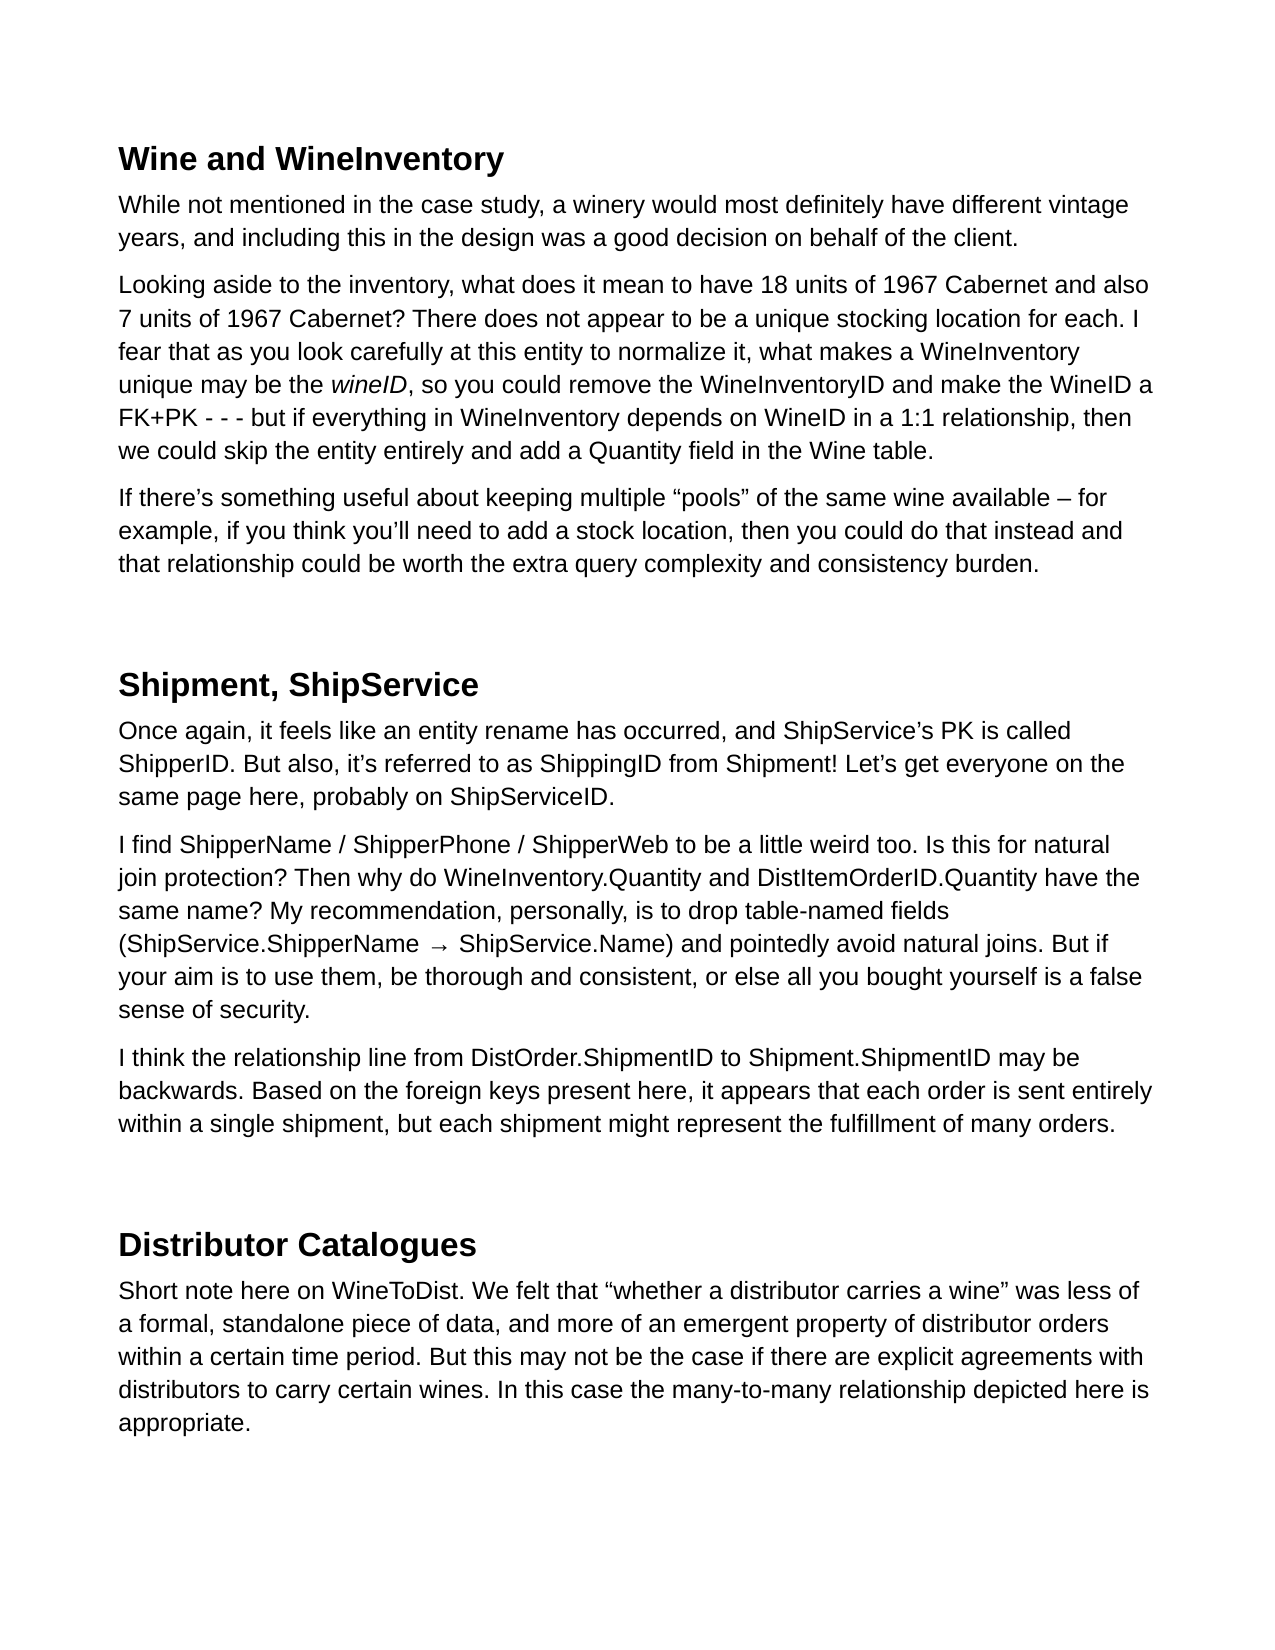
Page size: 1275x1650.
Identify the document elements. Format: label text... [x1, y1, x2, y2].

text If there’s something useful about keeping multiple “pools” of the same wine available – for example, if you think you’ll need to add a stock location, then you could do that instead and that relationship could be worth the extra query complexity and consistency burden. [118, 483, 1157, 578]
text Short note here on WineToDist. We felt that “whether a distributor carries a wine” was less of a formal, standalone piece of data, and more of an emergent property of distributor orders within a certain time period. But this may not be the case if there are explicit agreements with distributors to carry certain wines. In this case the many-to-many relationship depicted here is appropriate. [118, 1276, 1157, 1436]
text Looking aside to the inventory, what does it mean to have 18 units of 1967 Cabernet and also 7 units of 1967 Cabernet? There does not appear to be a unique stocking location for each. I fear that as you look carefully at this entity to normalize it, what makes a WineInventory unique may be the wineID, so you could remove the WineInventoryID and make the WineID a FK+PK - - - but if everything in WineInventory depends on WineID in a 1:1 relationship, then we could skip the entity entirely and add a Quantity field in the Wine table. [118, 271, 1157, 464]
subtitle Distributor Catalogues [118, 1225, 1157, 1263]
text I think the relationship line from DistOrder.ShipmentID to Shipment.ShipmentID may be backwards. Based on the foreign keys present here, it appears that each order is sent entirely within a single shipment, but each shipment might represent the fulfillment of many orders. [118, 1043, 1157, 1137]
subtitle Shipment, ShipService [118, 665, 1157, 704]
subtitle Wine and WineInventory [118, 139, 1157, 177]
text While not mentioned in the case study, a winery would most definitely have different vintage years, and including this in the design was a good decision on behalf of the client. [118, 190, 1157, 252]
text Once again, it feels like an entity rename has occurred, and ShipService’s PK is called ShipperID. But also, it’s referred to as ShippingID from Shipment! Let’s get everyone on the same page here, probably on ShipServiceID. [118, 716, 1157, 811]
text I find ShipperName / ShipperPhone / ShipperWeb to be a little weird too. Is this for natural join protection? Then why do WineInventory.Quantity and DistItemOrderID.Quantity have the same name? My recommendation, personally, is to drop table-named fields (ShipService.ShipperName → ShipService.Name) and pointedly avoid natural joins. But if your aim is to use them, be thorough and consistent, or else all you bought yourself is a false sense of security. [118, 830, 1157, 1024]
